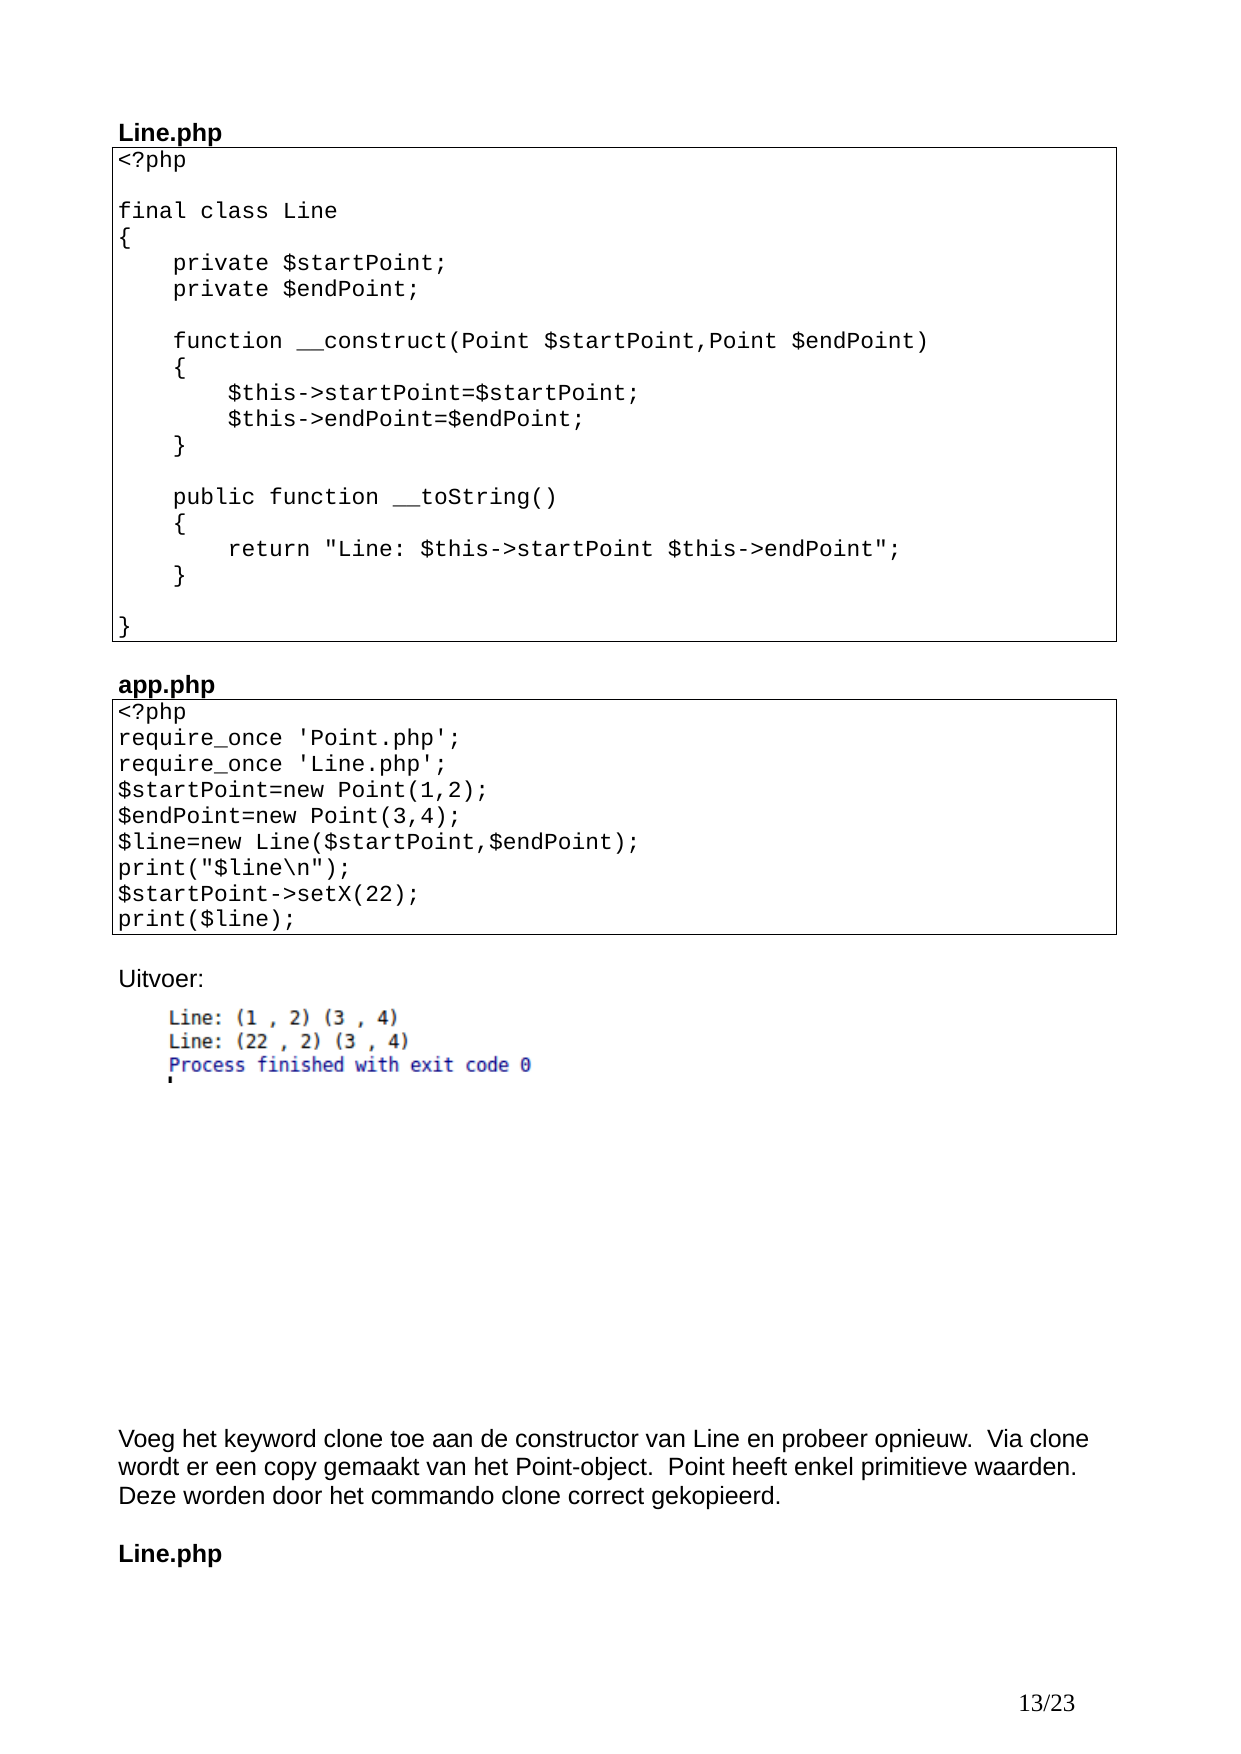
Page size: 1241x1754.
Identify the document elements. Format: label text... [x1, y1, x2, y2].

text Voeg het keyword clone toe aan de constructor van Line en probeer opnieuw. Via clone wordt er een copy gemaakt van het Point-object. Point heeft enkel primitieve waarden. Deze worden door het commando clone correct gekopieerd. [118, 1423, 1122, 1510]
text Line.php [118, 1538, 1122, 1567]
table_header <?php require_once 'Point.php'; require_once 'Line.php'; $startPoint=new Point(1,2); $endPoint=new Point(3,4); $line=new Line($startPoint,$endPoint); print("$line\n"); $startPoint->setX(22); print($line); [113, 700, 1116, 934]
picture [158, 1006, 585, 1083]
text Line.php [118, 118, 1122, 147]
text app.php [118, 671, 1122, 699]
table_header <?php final class Line { private $startPoint; private $endPoint; function __construct(Point $startPoint,Point $endPoint) { $this->startPoint=$startPoint; $this->endPoint=$endPoint; } public function __toString() { return "Line: $this->startPoint $this->endPoint"; } } [113, 148, 1116, 641]
text Uitvoer: [118, 963, 1122, 992]
